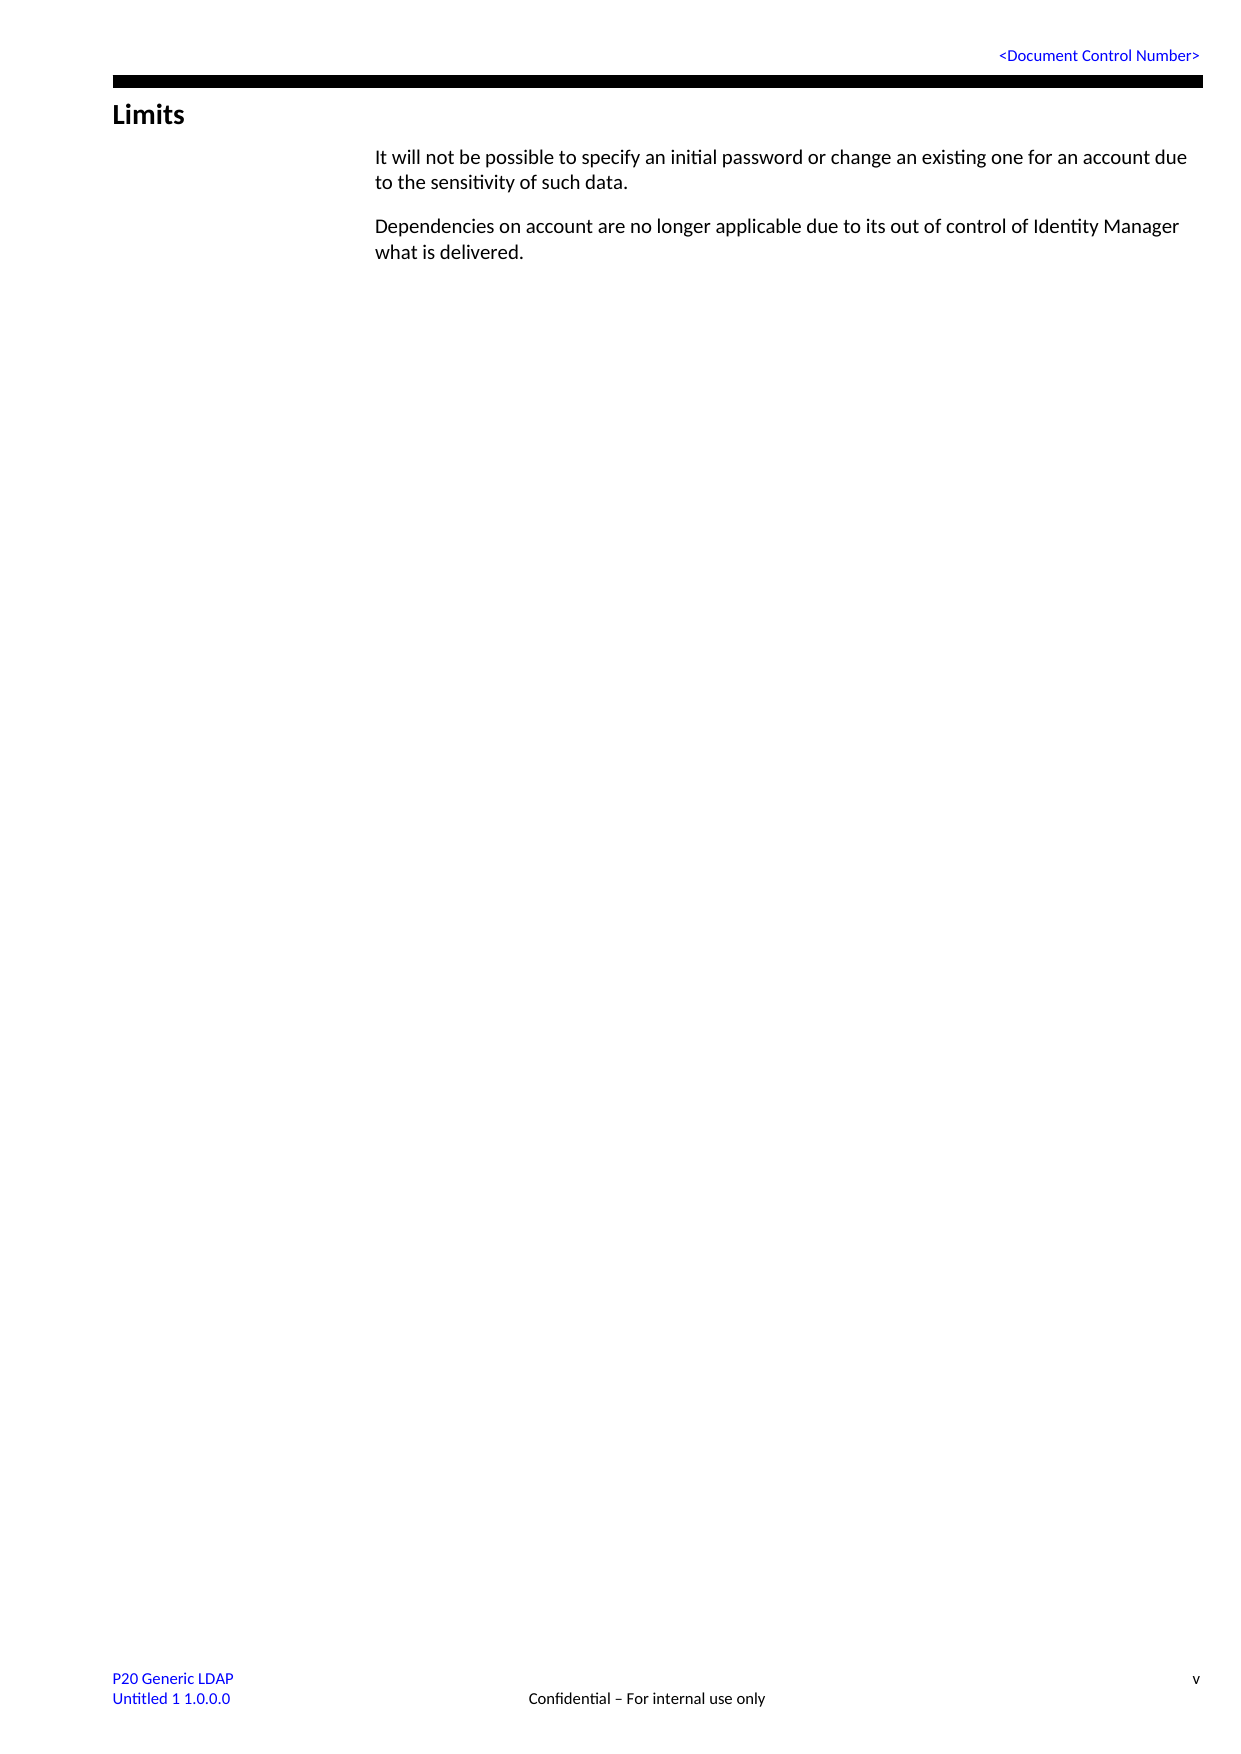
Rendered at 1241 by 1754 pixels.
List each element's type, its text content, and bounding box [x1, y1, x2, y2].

text Dependencies on account are no longer applicable due to its out of control of Identity Manager what is delivered. [375, 213, 1203, 264]
text It will not be possible to specify an initial password or change an existing one for an account due to the sensitivity of such data. [375, 144, 1203, 195]
subtitle Limits [112, 76, 1203, 131]
